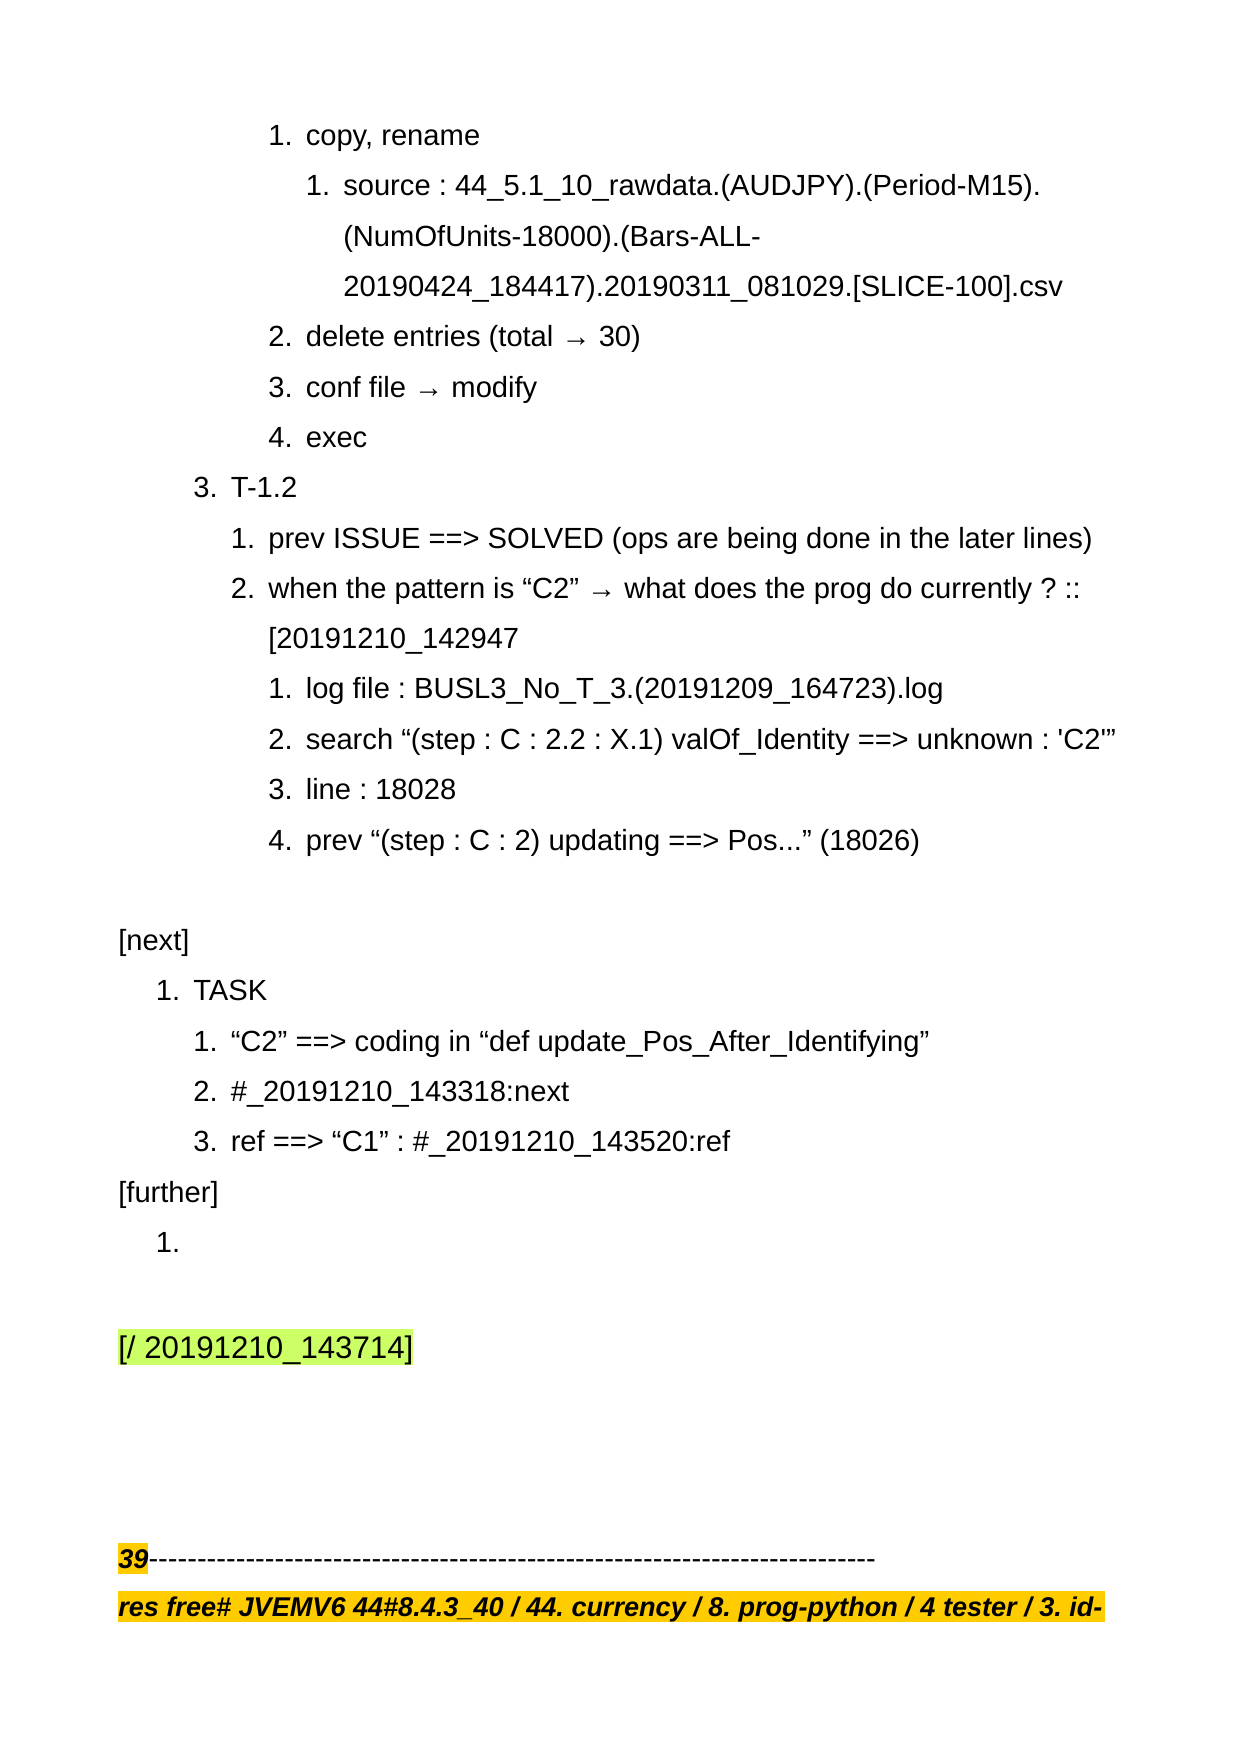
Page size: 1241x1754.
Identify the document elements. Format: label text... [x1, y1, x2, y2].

list delete entries (total → 30) [268, 319, 1122, 353]
list “C2” ==> coding in “def update_Pos_After_Identifying” [193, 1024, 1122, 1057]
list TASK [156, 973, 1122, 1007]
text [next] [118, 923, 1122, 957]
text [further] [118, 1175, 1122, 1208]
list search “(step : C : 2.2 : X.1) valOf_Identity ==> unknown : 'C2'” [268, 722, 1122, 755]
text res free# JVEMV6 44#8.4.3_40 / 44. currency / 8. prog-python / 4 tester / 3. id- [118, 1591, 1122, 1622]
list #_20191210_143318:next [193, 1074, 1122, 1108]
text 39--------------------------------------------------------------------------- [118, 1541, 1122, 1574]
text [/ 20191210_143714] [118, 1275, 1122, 1365]
list source : 44_5.1_10_rawdata.(AUDJPY).(Period-M15).(NumOfUnits-18000).(Bars-ALL-20190424_184417).20190311_081029.[SLICE-100].csv [306, 168, 1122, 303]
list prev “(step : C : 2) updating ==> Pos...” (18026) [268, 822, 1122, 856]
list exec [268, 420, 1122, 453]
list copy, rename [268, 118, 1122, 152]
list prev ISSUE ==> SOLVED (ops are being done in the later lines) [231, 521, 1122, 554]
list log file : BUSL3_No_T_3.(20191209_164723).log [268, 672, 1122, 705]
list conf file → modify [268, 370, 1122, 403]
list when the pattern is “C2” → what does the prog do currently ? ::[20191210_142947 [231, 571, 1122, 655]
list T-1.2 [193, 470, 1122, 504]
list ref ==> “C1” : #_20191210_143520:ref [193, 1124, 1122, 1158]
list line : 18028 [268, 772, 1122, 806]
